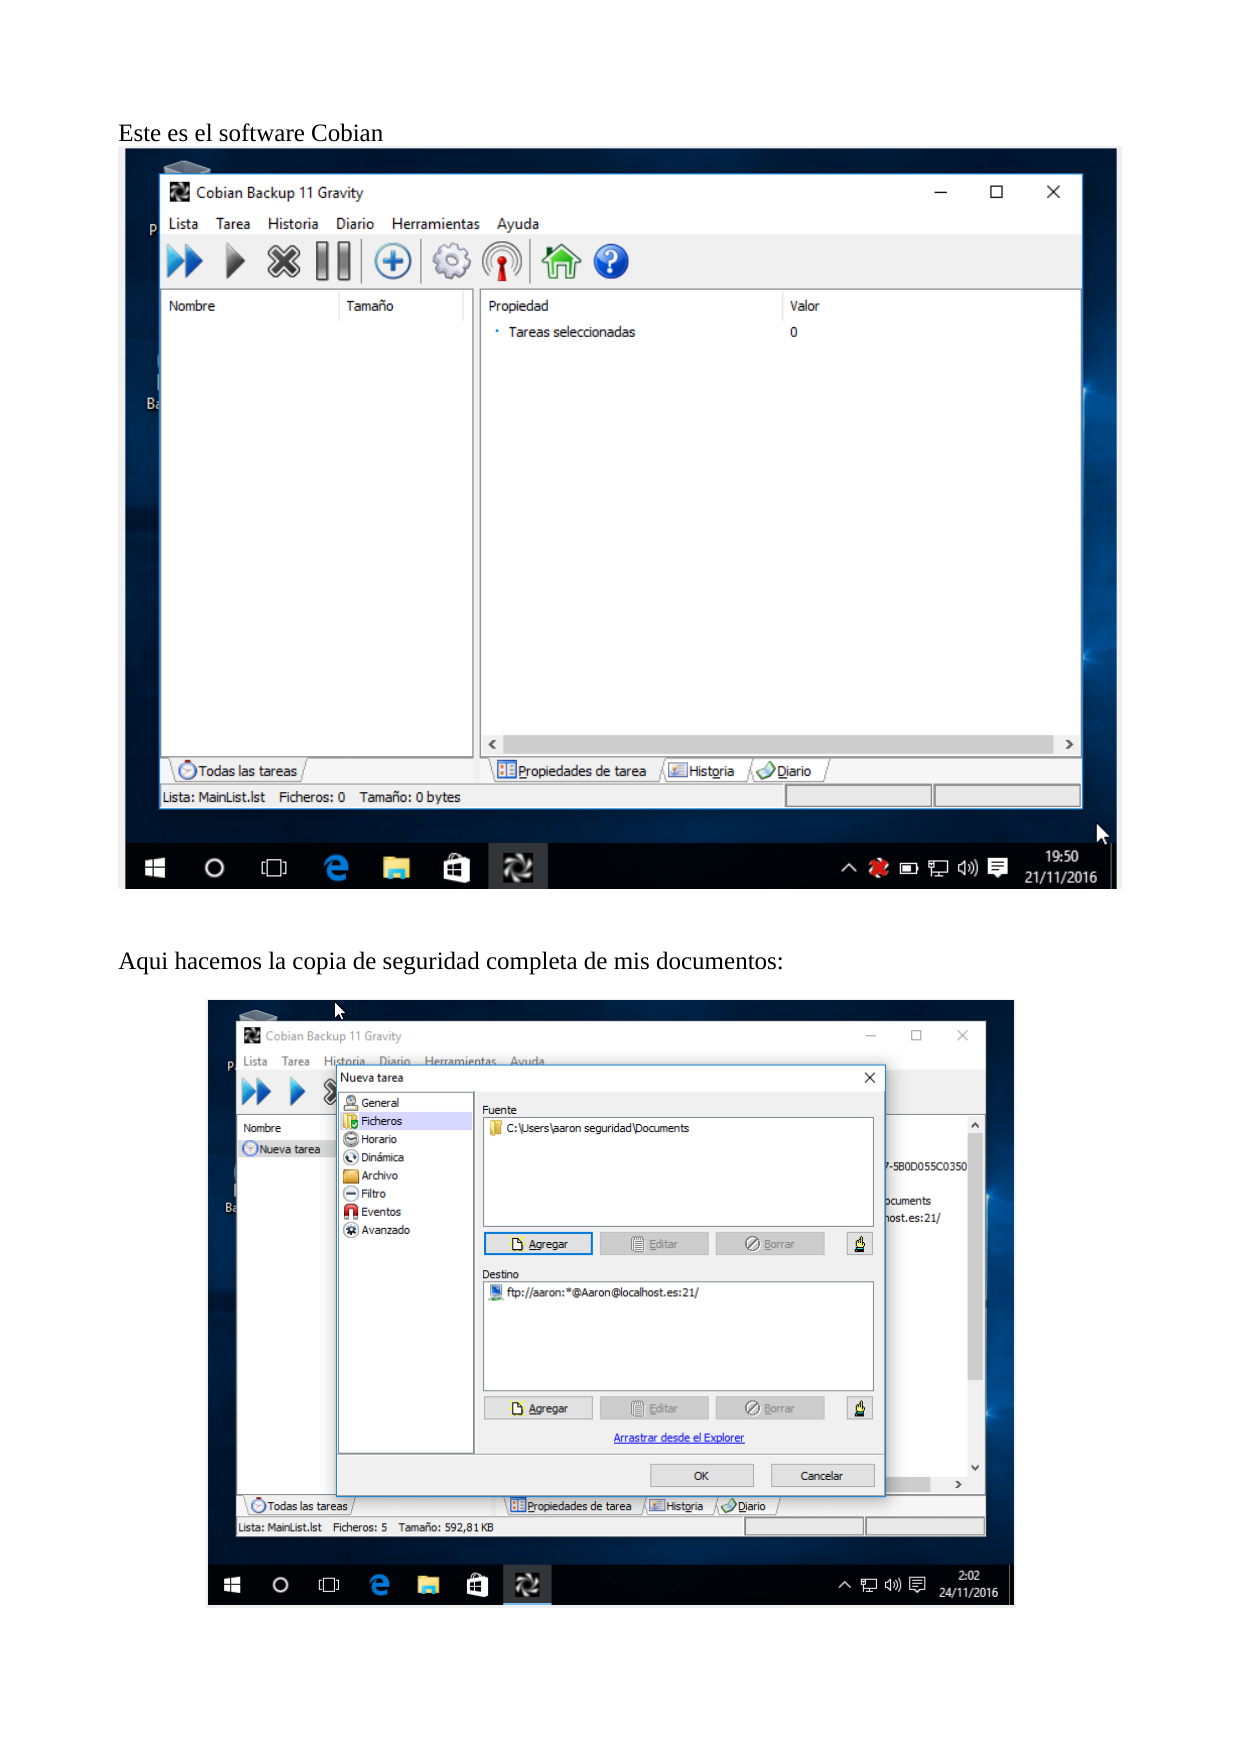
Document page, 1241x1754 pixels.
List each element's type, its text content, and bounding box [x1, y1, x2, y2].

text Aqui hacemos la copia de seguridad completa de mis documentos: [118, 946, 1122, 974]
picture [118, 146, 1123, 889]
picture [205, 999, 1016, 1608]
text Este es el software Cobian [118, 118, 1122, 146]
